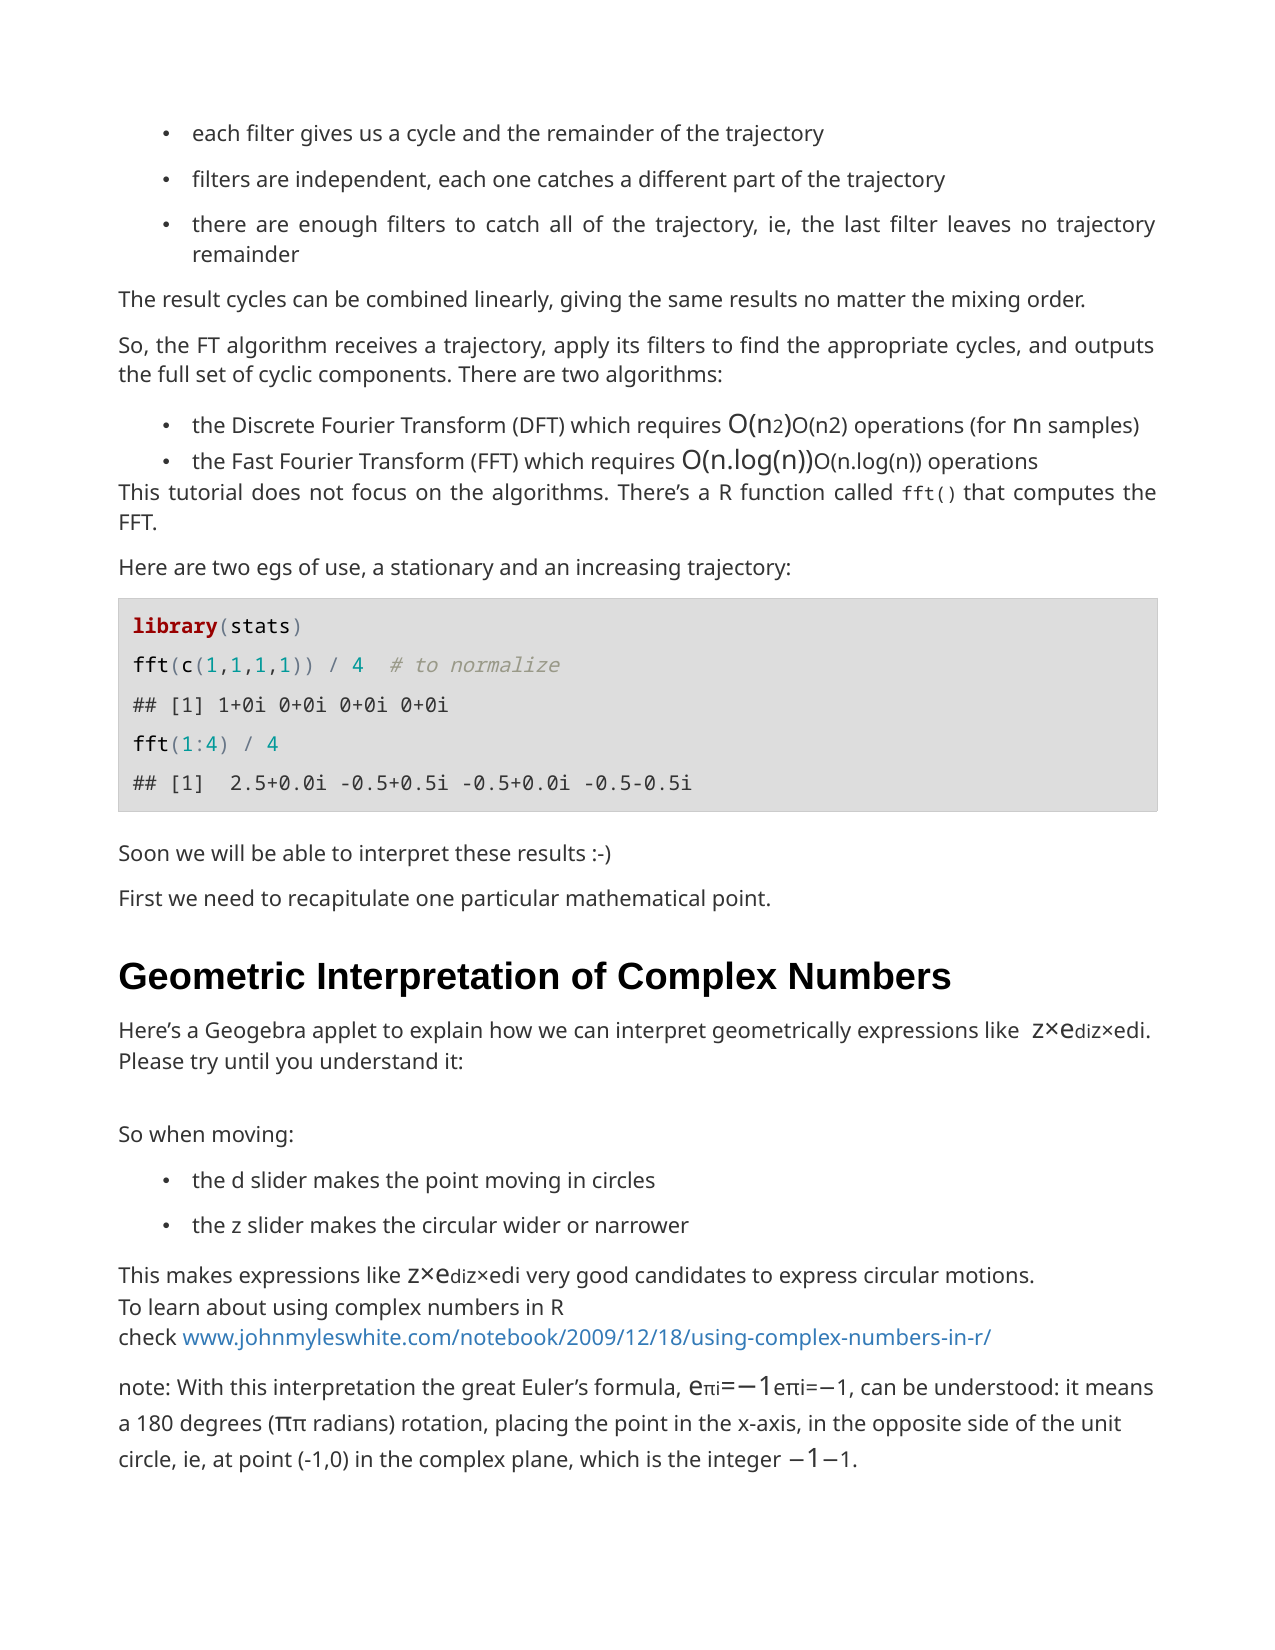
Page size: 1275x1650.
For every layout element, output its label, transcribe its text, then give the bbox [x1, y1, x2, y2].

text Soon we will be able to interpret these results :-) [118, 838, 1157, 868]
list filters are independent, each one catches a different part of the trajectory [162, 163, 1157, 193]
text Here are two egs of use, a stationary and an increasing trajectory: [118, 552, 1157, 582]
list the d slider makes the point moving in circles [162, 1165, 1157, 1194]
list each filter gives us a cycle and the remainder of the trajectory [162, 118, 1157, 148]
text So, the FT algorithm receives a trajectory, apply its filters to find the appropriate cycles, and outputs the full set of cyclic components. There are two algorithms: [118, 329, 1157, 389]
text library(stats) fft(c(1,1,1,1)) / 4 # to normalize ## [1] 1+0i 0+0i 0+0i 0+0i fft(1:4) / 4 ## [1] 2.5+0.0i -0.5+0.5i -0.5+0.0i -0.5-0.5i [119, 599, 1157, 811]
text To learn about using complex numbers in R check www.johnmyleswhite.com/notebook/2009/12/18/using-complex-numbers-in-r/ [118, 1292, 1157, 1351]
text note: With this interpretation the great Euler’s formula, eπi=−1eπi=−1, can be understood: it means a 180 degrees (ππ radians) rotation, placing the point in the x-axis, in the opposite side of the unit circle, ie, at point (-1,0) in the complex plane, which is the integer −1−1. [118, 1367, 1157, 1475]
text This tutorial does not focus on the algorithms. There’s a R function called fft() that computes the FFT. [118, 477, 1157, 537]
text Here’s a Geogebra applet to explain how we can interpret geometrically expressions like z×ediz×edi. Please try until you understand it: [118, 1010, 1157, 1076]
text So when moving: [118, 1119, 1157, 1149]
list the z slider makes the circular wider or narrower [162, 1210, 1157, 1240]
text The result cycles can be combined linearly, giving the same results no matter the mixing order. [118, 284, 1157, 314]
text This makes expressions like z×ediz×edi very good candidates to express circular motions. [118, 1256, 1157, 1292]
text First we need to recapitulate one particular mathematical point. [118, 883, 1157, 913]
list the Fast Fourier Transform (FFT) which requires O(n.log(n))O(n.log(n)) operations [162, 441, 1157, 477]
list the Discrete Fourier Transform (DFT) which requires O(n2)O(n2) operations (for nn samples) [162, 405, 1157, 441]
list there are enough filters to catch all of the trajectory, ie, the last filter leaves no trajectory remainder [162, 209, 1157, 268]
subtitle Geometric Interpretation of Complex Numbers [118, 954, 1157, 997]
